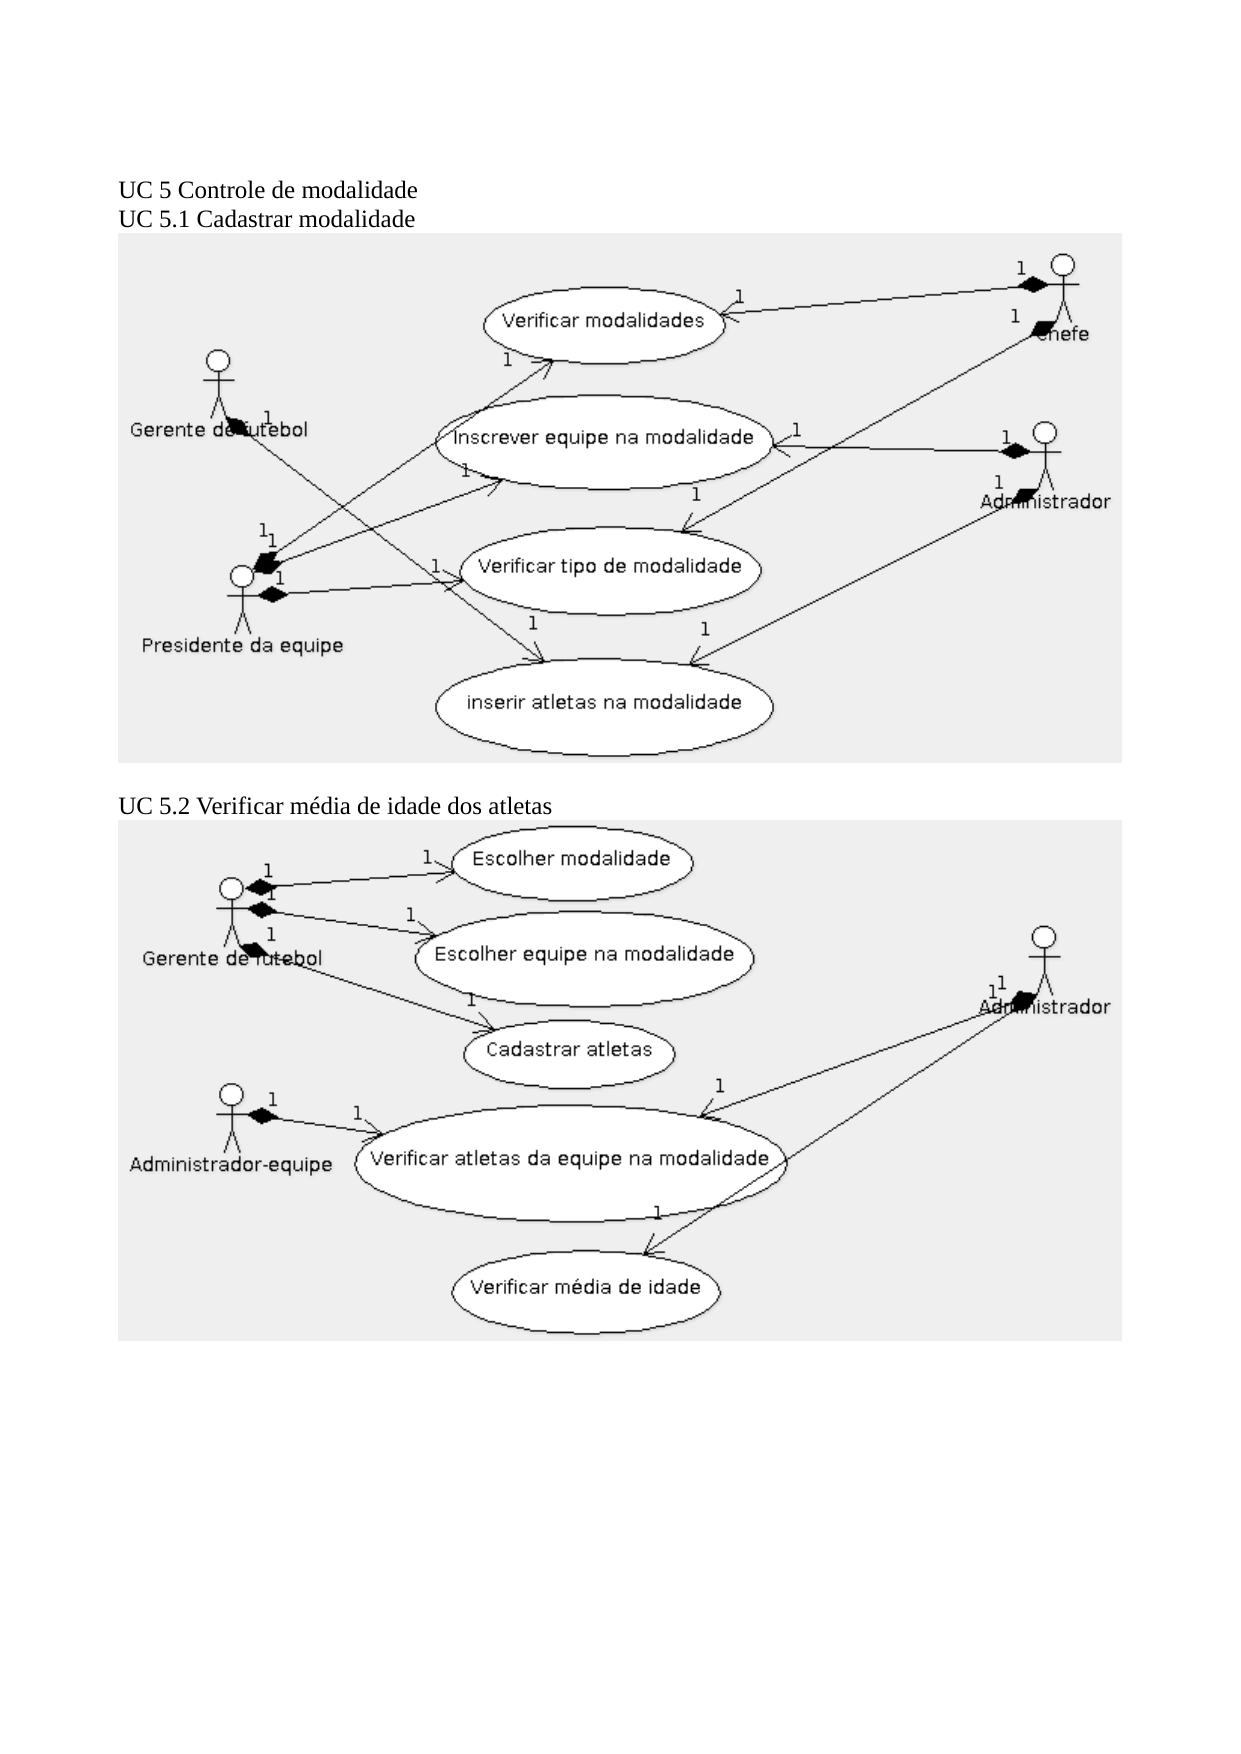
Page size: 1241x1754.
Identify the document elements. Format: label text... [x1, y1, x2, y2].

text UC 5.1 Cadastrar modalidade [118, 204, 1122, 233]
picture [118, 820, 1123, 1341]
picture [118, 233, 1123, 763]
text UC 5.2 Verificar média de idade dos atletas [118, 791, 1122, 820]
text UC 5 Controle de modalidade [118, 176, 1122, 204]
